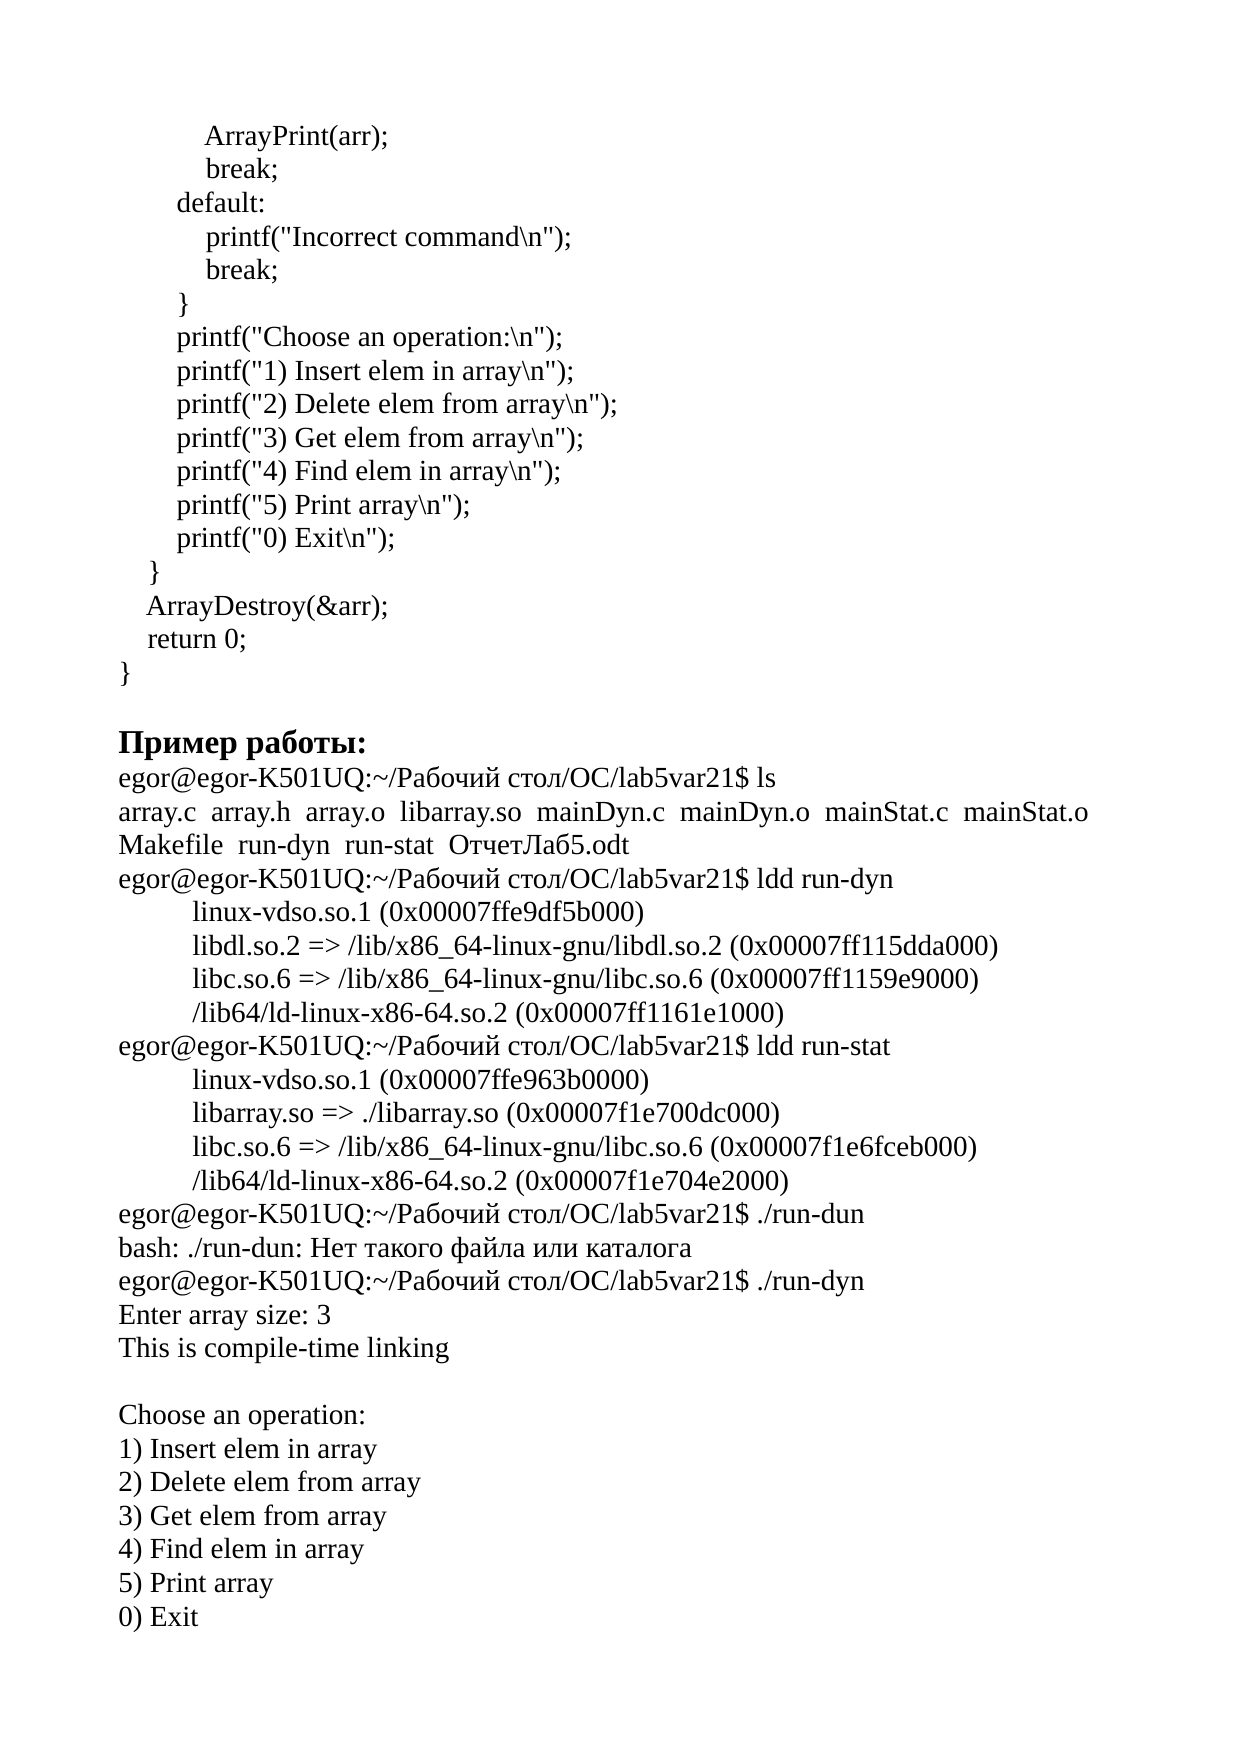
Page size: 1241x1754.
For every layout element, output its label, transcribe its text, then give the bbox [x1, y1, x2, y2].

text printf("0) Exit\n"); [118, 521, 1122, 554]
text linux-vdso.so.1 (0x00007ffe963b0000) [118, 1062, 1122, 1096]
text libc.so.6 => /lib/x86_64-linux-gnu/libc.so.6 (0x00007ff1159e9000) [118, 961, 1122, 995]
text 1) Insert elem in array [118, 1431, 1122, 1464]
text array.c array.h array.o libarray.so mainDyn.c mainDyn.o mainStat.c mainStat.o Makefile run-dyn run-stat ОтчетЛаб5.odt [118, 794, 1122, 861]
text printf("4) Find elem in array\n"); [118, 453, 1122, 487]
text Enter array size: 3 [118, 1297, 1122, 1330]
text break; [118, 152, 1122, 185]
text printf("5) Print array\n"); [118, 487, 1122, 521]
text printf("2) Delete elem from array\n"); [118, 386, 1122, 420]
text break; [118, 252, 1122, 286]
text egor@egor-K501UQ:~/Рабочий стол/OC/lab5var21$ ls [118, 760, 1122, 794]
text 0) Exit [118, 1599, 1122, 1632]
text linux-vdso.so.1 (0x00007ffe9df5b000) [118, 894, 1122, 928]
text libarray.so => ./libarray.so (0x00007f1e700dc000) [118, 1096, 1122, 1129]
text /lib64/ld-linux-x86-64.so.2 (0x00007ff1161e1000) [118, 995, 1122, 1028]
text } [118, 286, 1122, 319]
text 2) Delete elem from array [118, 1464, 1122, 1498]
text } [118, 655, 1122, 688]
text bash: ./run-dun: Нет такого файла или каталога [118, 1230, 1122, 1263]
text printf("1) Insert elem in array\n"); [118, 353, 1122, 386]
text printf("3) Get elem from array\n"); [118, 420, 1122, 453]
text Пример работы: [118, 722, 1122, 760]
text 4) Find elem in array [118, 1532, 1122, 1565]
text This is compile-time linking [118, 1330, 1122, 1364]
text egor@egor-K501UQ:~/Рабочий стол/OC/lab5var21$ ldd run-stat [118, 1028, 1122, 1062]
text printf("Choose an operation:\n"); [118, 319, 1122, 353]
text libdl.so.2 => /lib/x86_64-linux-gnu/libdl.so.2 (0x00007ff115dda000) [118, 928, 1122, 961]
text printf("Incorrect command\n"); [118, 219, 1122, 252]
text ArrayDestroy(&arr); [118, 588, 1122, 621]
text return 0; [118, 621, 1122, 655]
text } [118, 554, 1122, 588]
text libc.so.6 => /lib/x86_64-linux-gnu/libc.so.6 (0x00007f1e6fceb000) [118, 1129, 1122, 1163]
text /lib64/ld-linux-x86-64.so.2 (0x00007f1e704e2000) [118, 1163, 1122, 1196]
text ArrayPrint(arr); [118, 118, 1122, 152]
text egor@egor-K501UQ:~/Рабочий стол/OC/lab5var21$ ldd run-dyn [118, 861, 1122, 894]
text egor@egor-K501UQ:~/Рабочий стол/OC/lab5var21$ ./run-dyn [118, 1263, 1122, 1297]
text 5) Print array [118, 1565, 1122, 1599]
text default: [118, 185, 1122, 219]
text 3) Get elem from array [118, 1498, 1122, 1532]
text Choose an operation: [118, 1397, 1122, 1431]
text egor@egor-K501UQ:~/Рабочий стол/OC/lab5var21$ ./run-dun [118, 1196, 1122, 1230]
